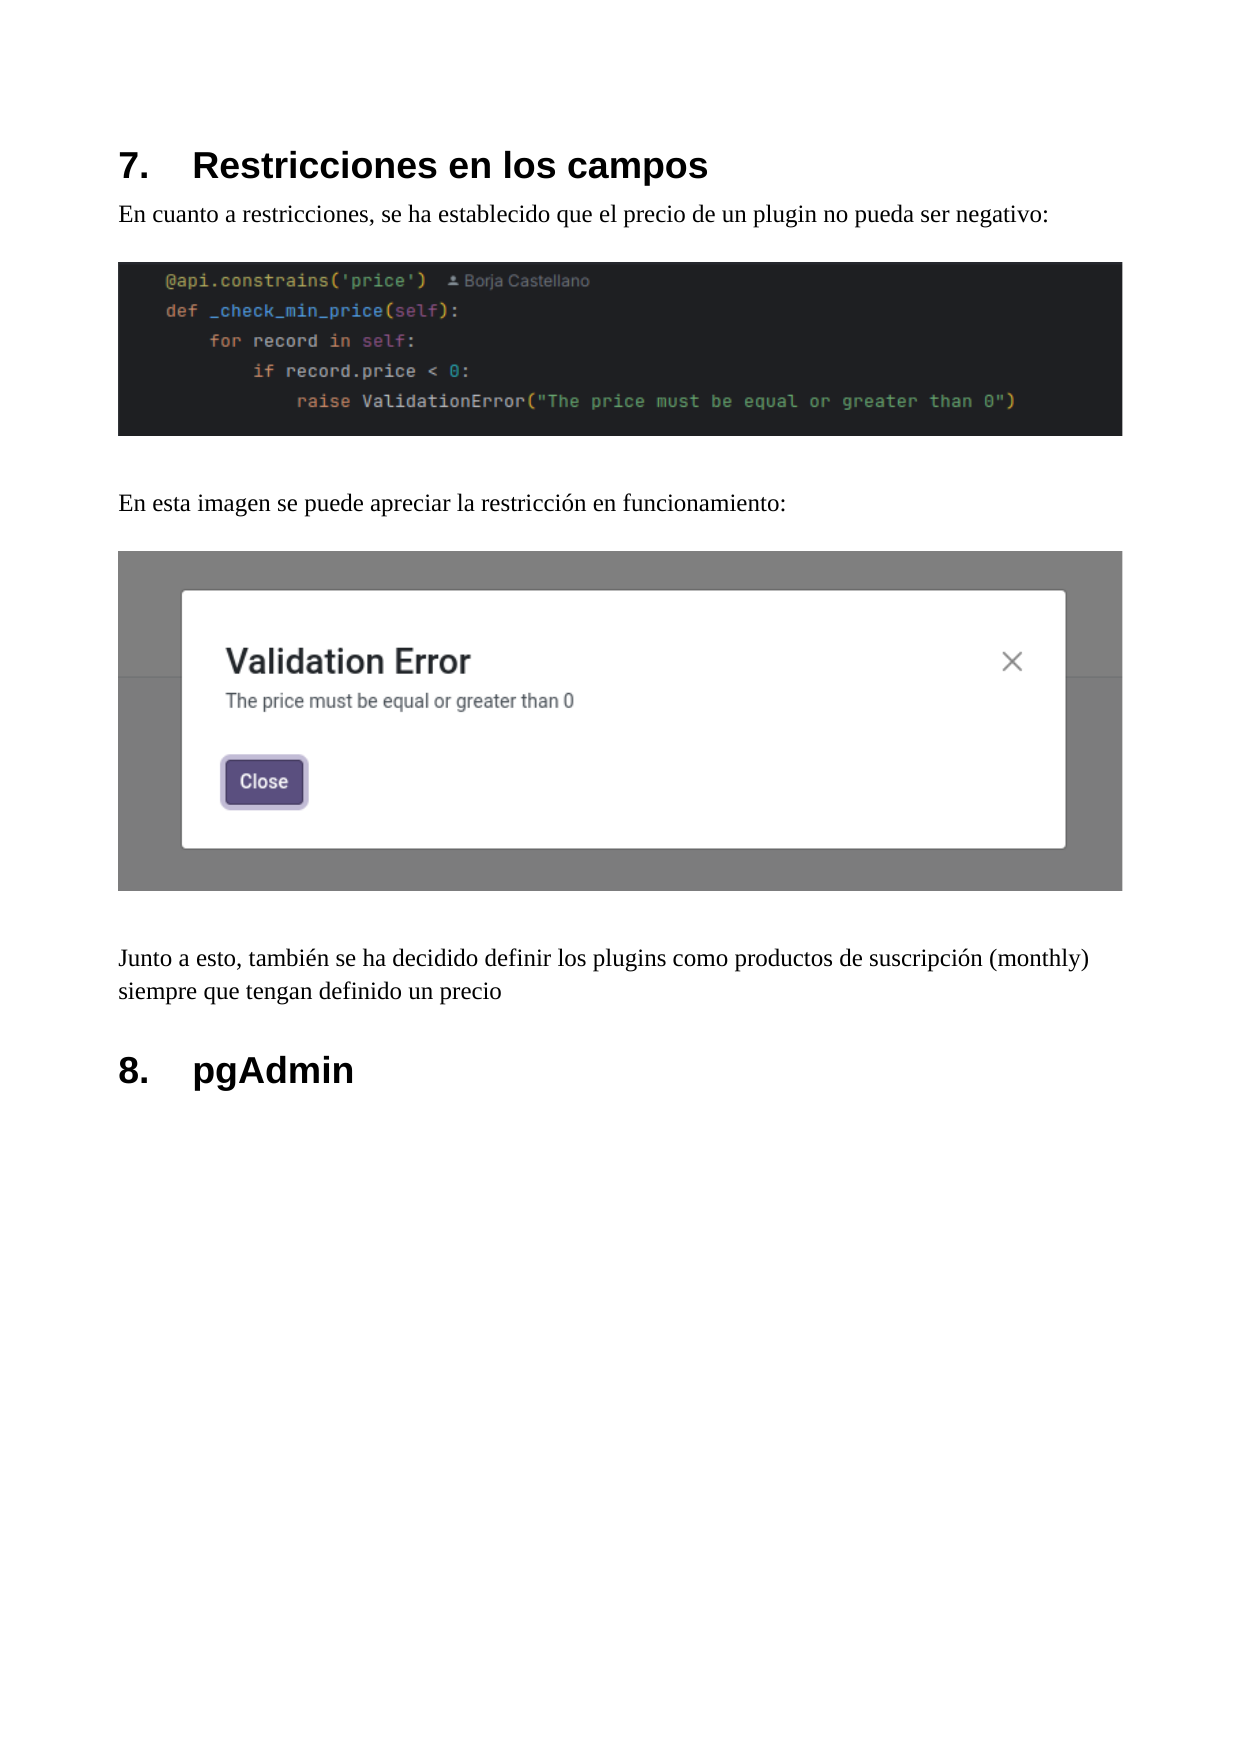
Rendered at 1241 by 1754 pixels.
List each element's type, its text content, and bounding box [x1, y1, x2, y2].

picture [118, 262, 1123, 436]
picture [118, 551, 1123, 891]
text Junto a esto, también se ha decidido definir los plugins como productos de suscripción (monthly) siempre que tengan definido un precio [118, 943, 1122, 1004]
text En cuanto a restricciones, se ha establecido que el precio de un plugin no pueda ser negativo: [118, 199, 1122, 227]
subtitle pgAdmin [118, 1048, 1122, 1092]
subtitle Restricciones en los campos [118, 143, 1122, 186]
text En esta imagen se puede apreciar la restricción en funcionamiento: [118, 488, 1122, 516]
